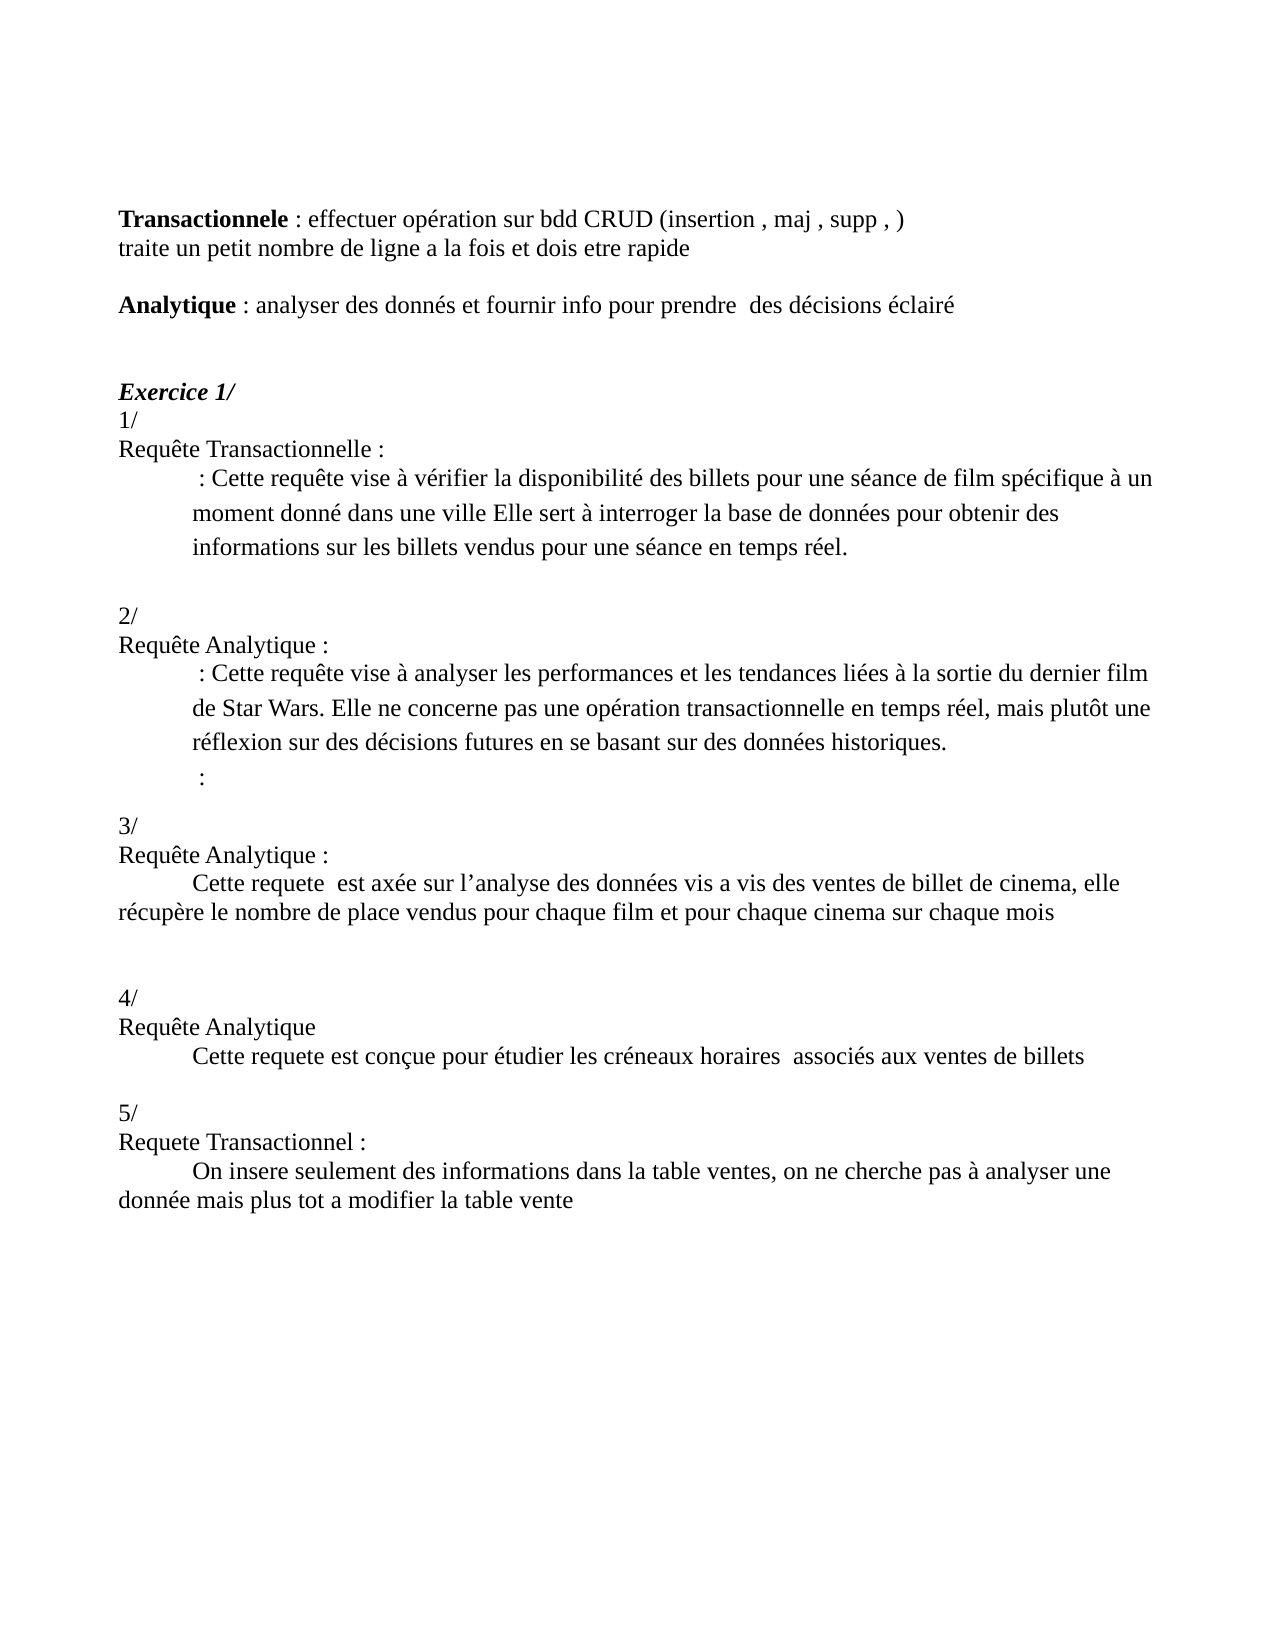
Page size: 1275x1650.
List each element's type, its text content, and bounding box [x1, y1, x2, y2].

text Requete Transactionnel : [118, 1127, 1157, 1156]
text traite un petit nombre de ligne a la fois et dois etre rapide [118, 233, 1157, 262]
text Analytique : analyser des donnés et fournir info pour prendre des décisions éclairé [118, 291, 1157, 319]
text Transactionnele : effectuer opération sur bdd CRUD (insertion , maj , supp , ) [118, 204, 1157, 233]
text On insere seulement des informations dans la table ventes, on ne cherche pas à analyser une donnée mais plus tot a modifier la table vente [118, 1156, 1157, 1213]
text 4/ [118, 983, 1157, 1012]
text Cette requete est axée sur l’analyse des données vis a vis des ventes de billet de cinema, elle récupère le nombre de place vendus pour chaque film et pour chaque cinema sur chaque mois [118, 868, 1157, 926]
text 1/ [118, 406, 1157, 434]
text Requête Analytique [118, 1012, 1157, 1041]
text 2/ [118, 601, 1157, 630]
text Requête Analytique : [118, 630, 1157, 658]
list : Cette requête vise à analyser les performances et les tendances liées à la sortie du dernier film de Star Wars. Elle ne concerne pas une opération transactionnelle en temps réel, mais plutôt une réflexion sur des décisions futures en se basant sur des données historiques. [162, 658, 1157, 756]
text 5/ [118, 1098, 1157, 1127]
text Requête Analytique : [118, 840, 1157, 868]
text Requête Transactionnelle : [118, 434, 1157, 463]
text Exercice 1/ [118, 377, 1157, 406]
text 3/ [118, 811, 1157, 840]
list : Cette requête vise à vérifier la disponibilité des billets pour une séance de film spécifique à un moment donné dans une ville Elle sert à interroger la base de données pour obtenir des informations sur les billets vendus pour une séance en temps réel. [162, 463, 1157, 561]
text Cette requete est conçue pour étudier les créneaux horaires associés aux ventes de billets [118, 1041, 1157, 1070]
list : [162, 762, 1157, 791]
